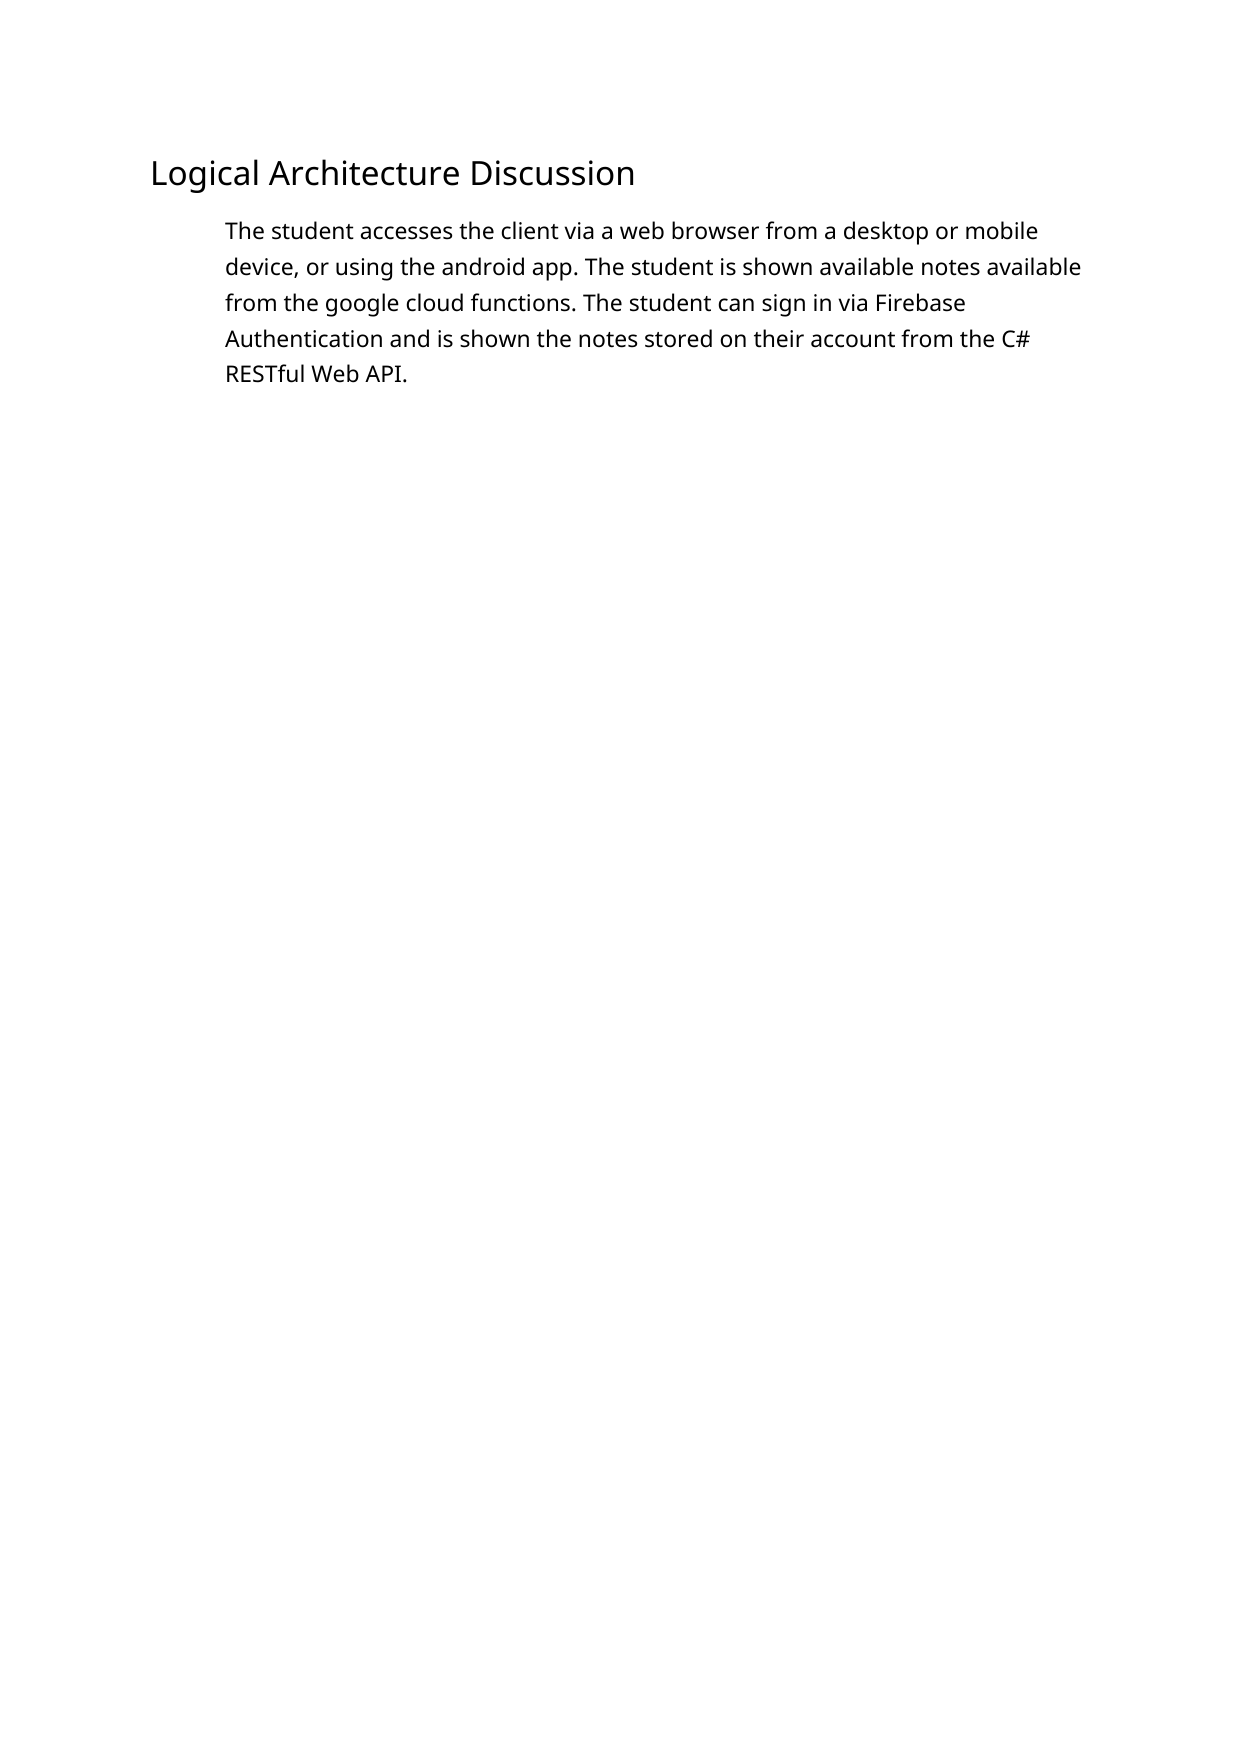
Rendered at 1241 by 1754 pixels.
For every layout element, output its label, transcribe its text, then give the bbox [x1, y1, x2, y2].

list The student accesses the client via a web browser from a desktop or mobile device, or using the android app. The student is shown available notes available from the google cloud functions. The student can sign in via Firebase Authentication and is shown the notes stored on their account from the C# RESTful Web API. [187, 215, 1090, 390]
subtitle Logical Architecture Discussion [150, 150, 1090, 195]
